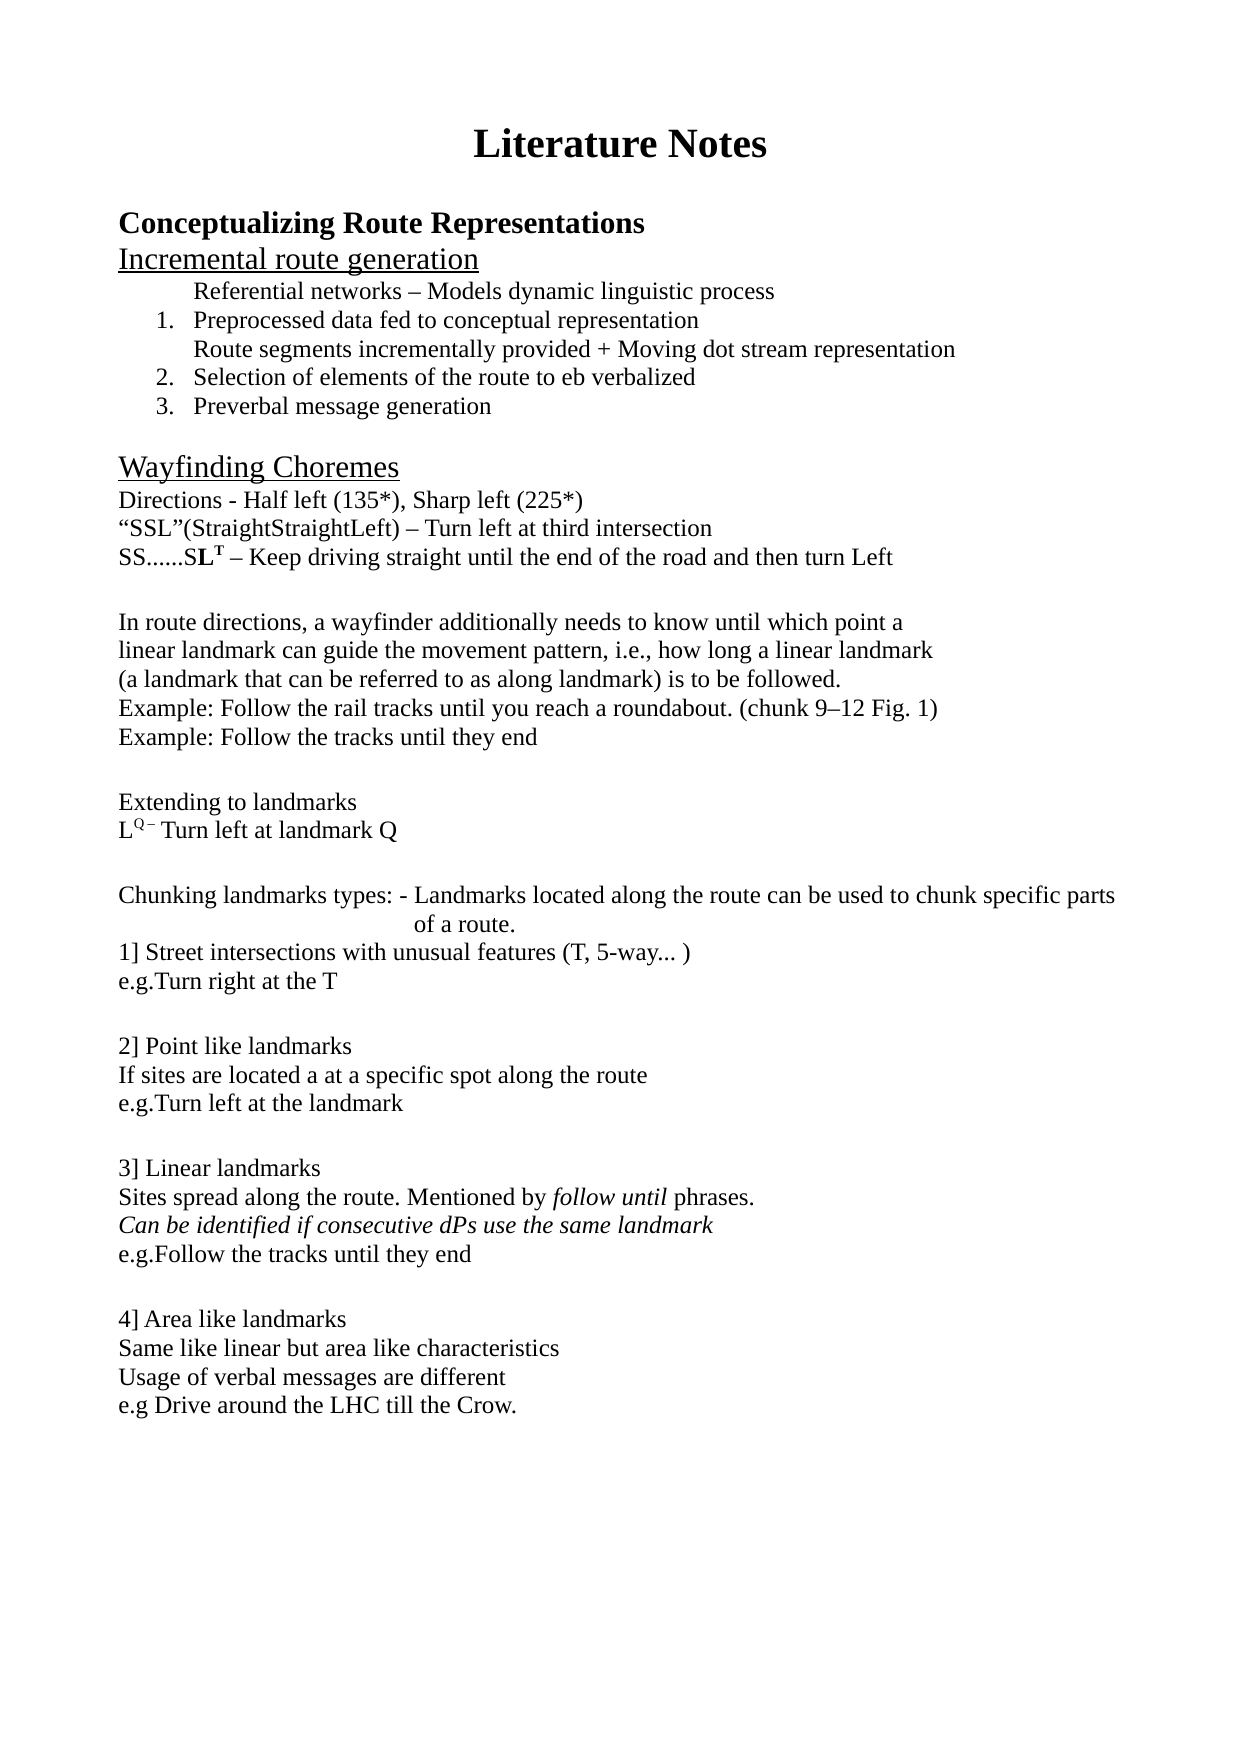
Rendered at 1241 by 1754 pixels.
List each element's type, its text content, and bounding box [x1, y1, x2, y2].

text Same like linear but area like characteristics [118, 1333, 1122, 1362]
list Selection of elements of the route to eb verbalized [156, 362, 1122, 391]
text LQ – Turn left at landmark Q [118, 815, 1122, 844]
text Usage of verbal messages are different [118, 1362, 1122, 1390]
text If sites are located a at a specific spot along the route [118, 1060, 1122, 1088]
text 2] Point like landmarks [118, 1031, 1122, 1060]
text In route directions, a wayfinder additionally needs to know until which point a [118, 607, 1122, 636]
text Example: Follow the tracks until they end [118, 722, 1122, 751]
text e.g.Follow the tracks until they end [118, 1239, 1122, 1268]
text Directions - Half left (135*), Sharp left (225*) [118, 485, 1122, 513]
text Chunking landmarks types: - Landmarks located along the route can be used to chunk specific parts of a route. [118, 880, 1122, 937]
text SS......SLT – Keep driving straight until the end of the road and then turn Left [118, 542, 1122, 571]
list Preverbal message generation [156, 391, 1122, 420]
text Example: Follow the rail tracks until you reach a roundabout. (chunk 9–12 Fig. 1) [118, 693, 1122, 722]
text e.g.Turn left at the landmark [118, 1088, 1122, 1117]
list Route segments incrementally provided + Moving dot stream representation [156, 334, 1122, 362]
text Sites spread along the route. Mentioned by follow until phrases. [118, 1182, 1122, 1211]
text 1] Street intersections with unusual features (T, 5-way... ) e.g.Turn right at the T [118, 937, 1122, 995]
text Literature Notes [118, 118, 1122, 166]
text e.g Drive around the LHC till the Crow. [118, 1390, 1122, 1419]
text (a landmark that can be referred to as along landmark) is to be followed. [118, 664, 1122, 693]
text 3] Linear landmarks [118, 1153, 1122, 1182]
text Wayfinding Choremes [118, 449, 1122, 485]
text Incremental route generation [118, 240, 1122, 276]
text “SSL”(StraightStraightLeft) – Turn left at third intersection [118, 513, 1122, 542]
text Conceptualizing Route Representations [118, 204, 1122, 240]
list Referential networks – Models dynamic linguistic process [156, 276, 1122, 305]
text 4] Area like landmarks [118, 1304, 1122, 1333]
text Extending to landmarks [118, 787, 1122, 815]
text Can be identified if consecutive dPs use the same landmark [118, 1211, 1122, 1239]
list Preprocessed data fed to conceptual representation [156, 305, 1122, 334]
text linear landmark can guide the movement pattern, i.e., how long a linear landmark [118, 636, 1122, 664]
